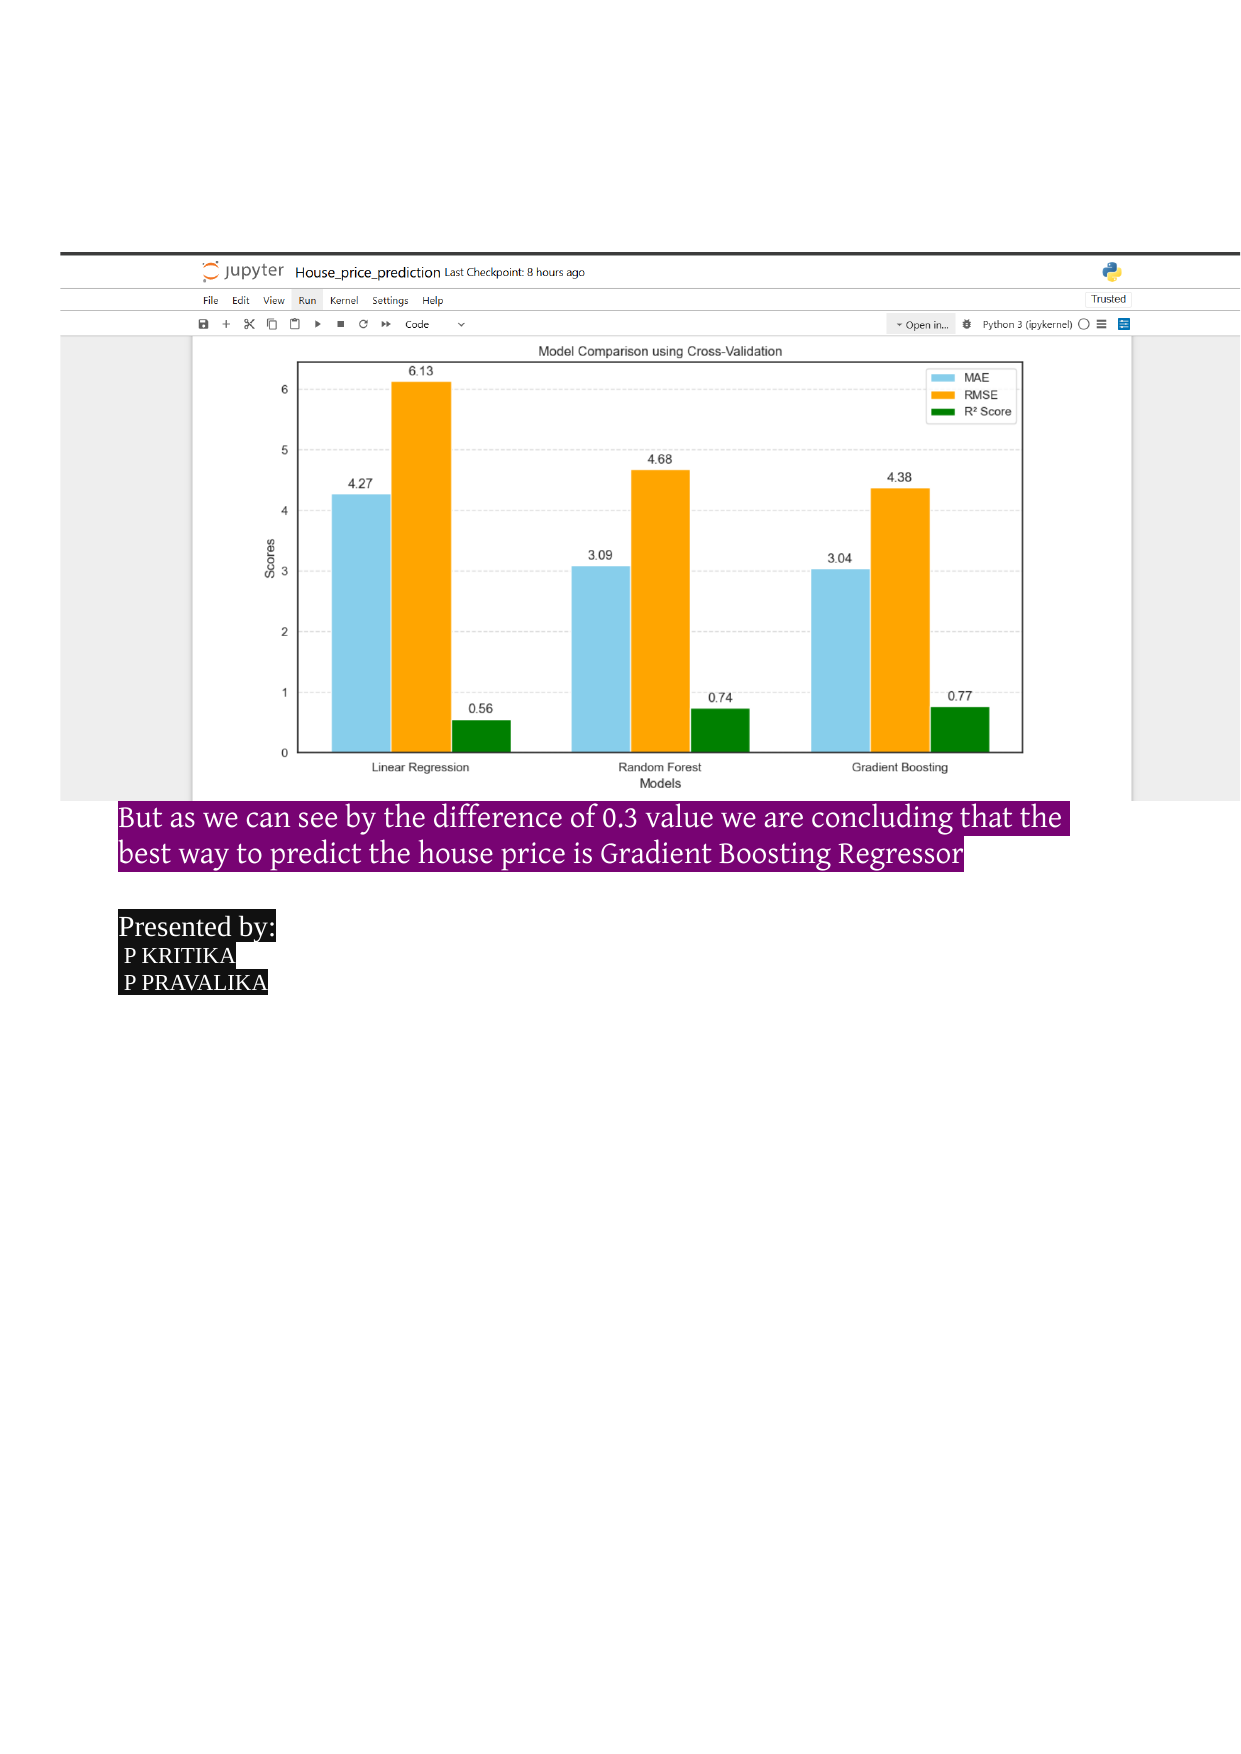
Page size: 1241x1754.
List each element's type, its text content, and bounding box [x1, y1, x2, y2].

text P KRITIKA [118, 942, 1122, 969]
text Presented by: [118, 909, 1122, 942]
text P PRAVALIKA [118, 969, 1122, 995]
text [118, 227, 1122, 252]
text But as we can see by the difference of 0.3 value we are concluding that the best way to predict the house price is Gradient Boosting Regressor [118, 801, 1122, 872]
picture [60, 252, 1241, 801]
